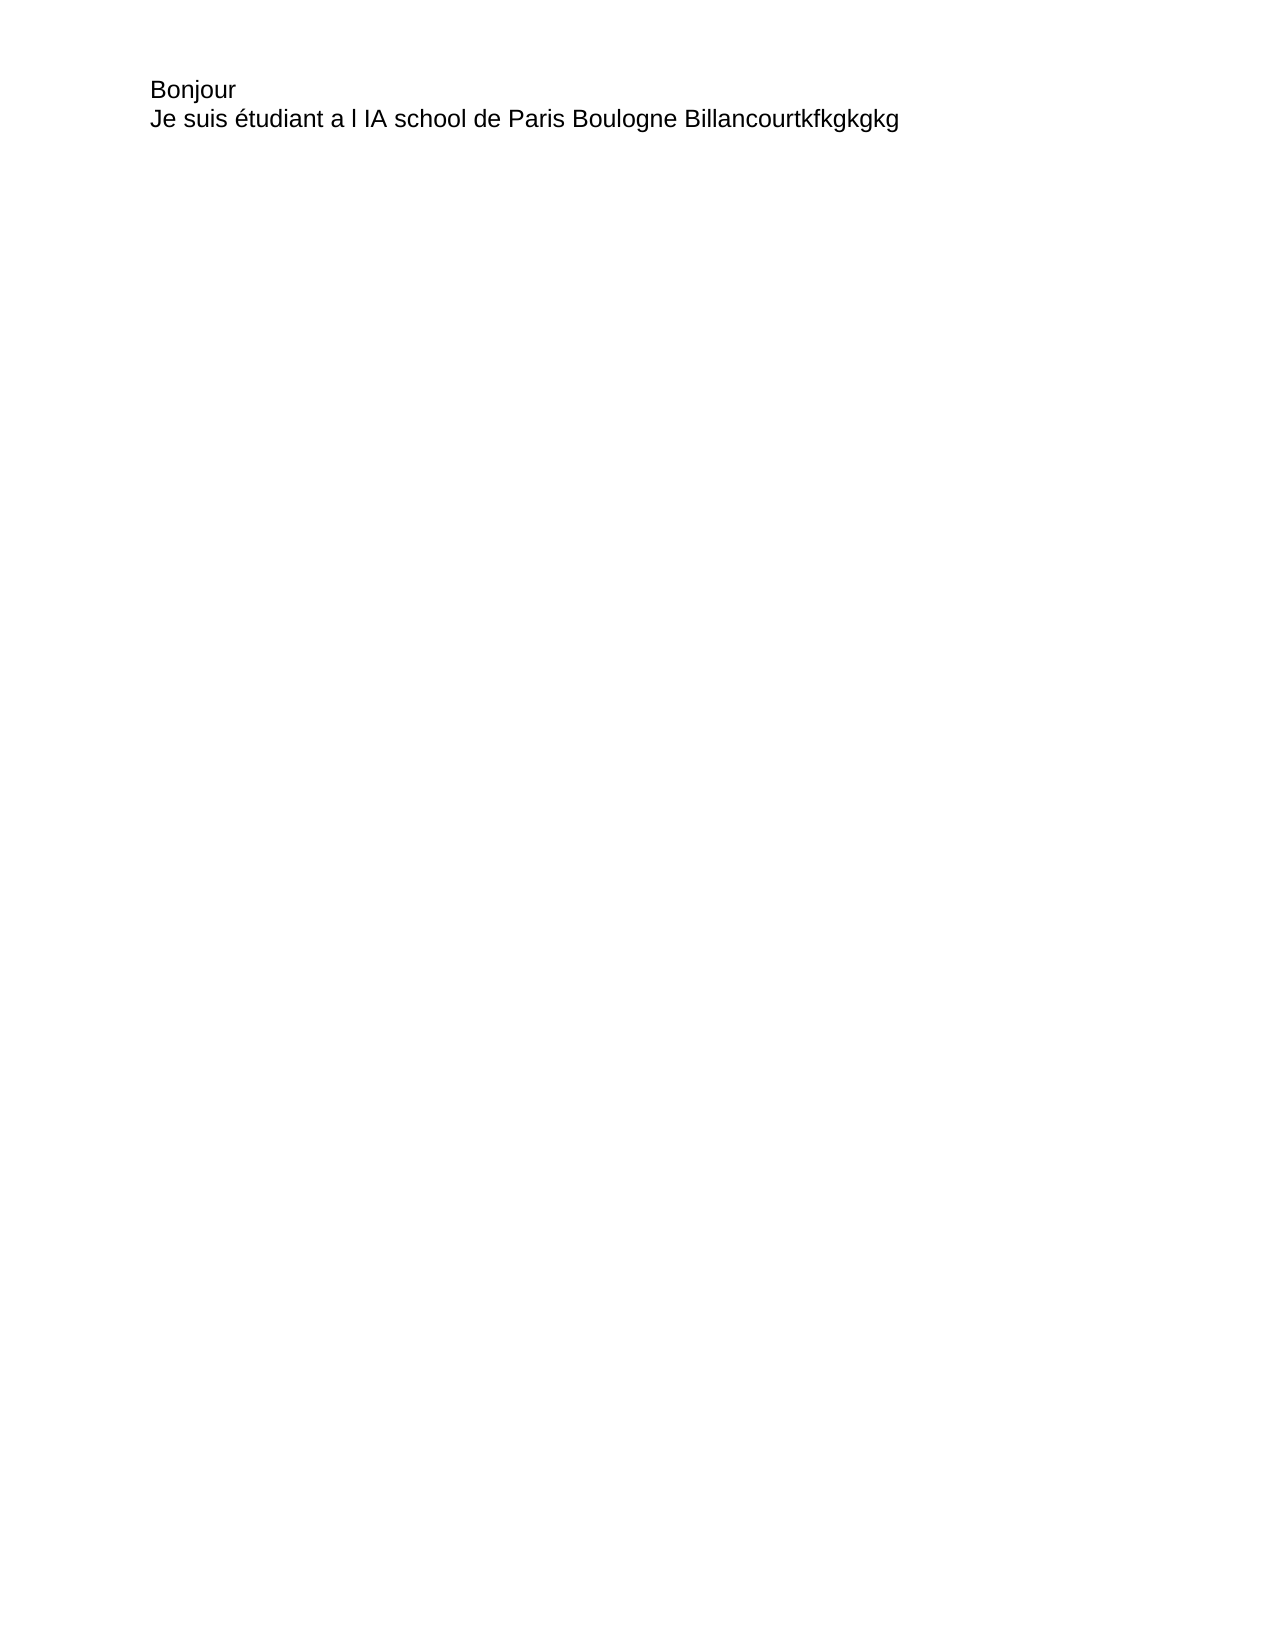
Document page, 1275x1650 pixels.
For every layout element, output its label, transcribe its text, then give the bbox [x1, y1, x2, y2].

text Bonjour [150, 75, 1125, 104]
text Je suis étudiant a l IA school de Paris Boulogne Billancourtkfkgkgkg [150, 104, 1125, 132]
